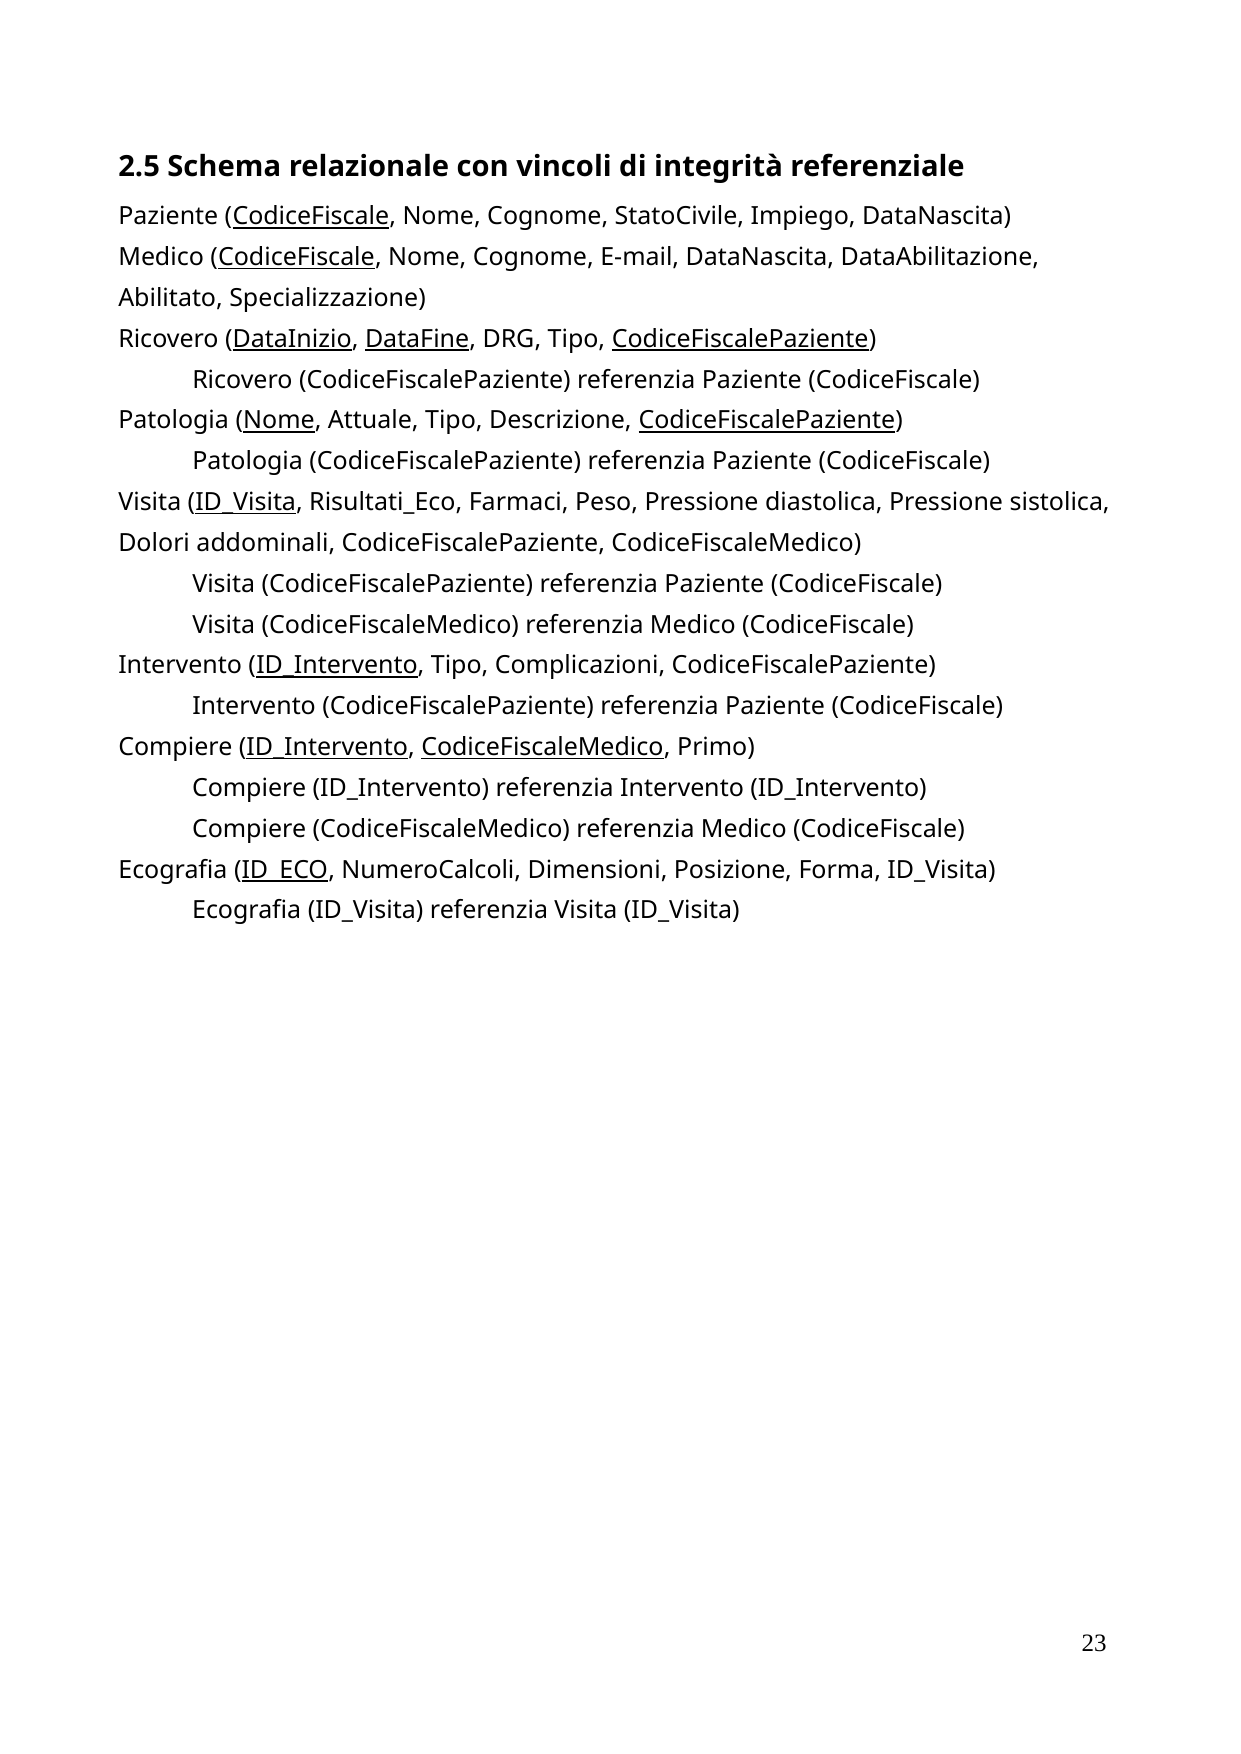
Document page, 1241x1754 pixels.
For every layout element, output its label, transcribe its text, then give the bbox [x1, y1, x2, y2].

text Patologia (Nome, Attuale, Tipo, Descrizione, CodiceFiscalePaziente) [118, 402, 1122, 436]
text Visita (CodiceFiscaleMedico) referenzia Medico (CodiceFiscale) [118, 606, 1122, 640]
text Ricovero (CodiceFiscalePaziente) referenzia Paziente (CodiceFiscale) [118, 361, 1122, 395]
text Compiere (ID_Intervento) referenzia Intervento (ID_Intervento) [118, 769, 1122, 804]
text Intervento (ID_Intervento, Tipo, Complicazioni, CodiceFiscalePaziente) [118, 647, 1122, 681]
text Patologia (CodiceFiscalePaziente) referenzia Paziente (CodiceFiscale) [118, 443, 1122, 477]
text Visita (CodiceFiscalePaziente) referenzia Paziente (CodiceFiscale) [118, 565, 1122, 599]
text Ecografia (ID_ECO, NumeroCalcoli, Dimensioni, Posizione, Forma, ID_Visita) [118, 851, 1122, 885]
text Visita (ID_Visita, Risultati_Eco, Farmaci, Peso, Pressione diastolica, Pressione sistolica, Dolori addominali, CodiceFiscalePaziente, CodiceFiscaleMedico) [118, 484, 1122, 559]
text Medico (CodiceFiscale, Nome, Cognome, E-mail, DataNascita, DataAbilitazione, Abilitato, Specializzazione) [118, 239, 1122, 314]
text Intervento (CodiceFiscalePaziente) referenzia Paziente (CodiceFiscale) [118, 688, 1122, 722]
text Ecografia (ID_Visita) referenzia Visita (ID_Visita) [118, 892, 1122, 926]
text Compiere (ID_Intervento, CodiceFiscaleMedico, Primo) [118, 729, 1122, 763]
text Compiere (CodiceFiscaleMedico) referenzia Medico (CodiceFiscale) [118, 810, 1122, 844]
text Paziente (CodiceFiscale, Nome, Cognome, StatoCivile, Impiego, DataNascita) [118, 198, 1122, 232]
text Ricovero (DataInizio, DataFine, DRG, Tipo, CodiceFiscalePaziente) [118, 320, 1122, 354]
subtitle 2.5 Schema relazionale con vincoli di integrità referenziale [118, 146, 1122, 185]
